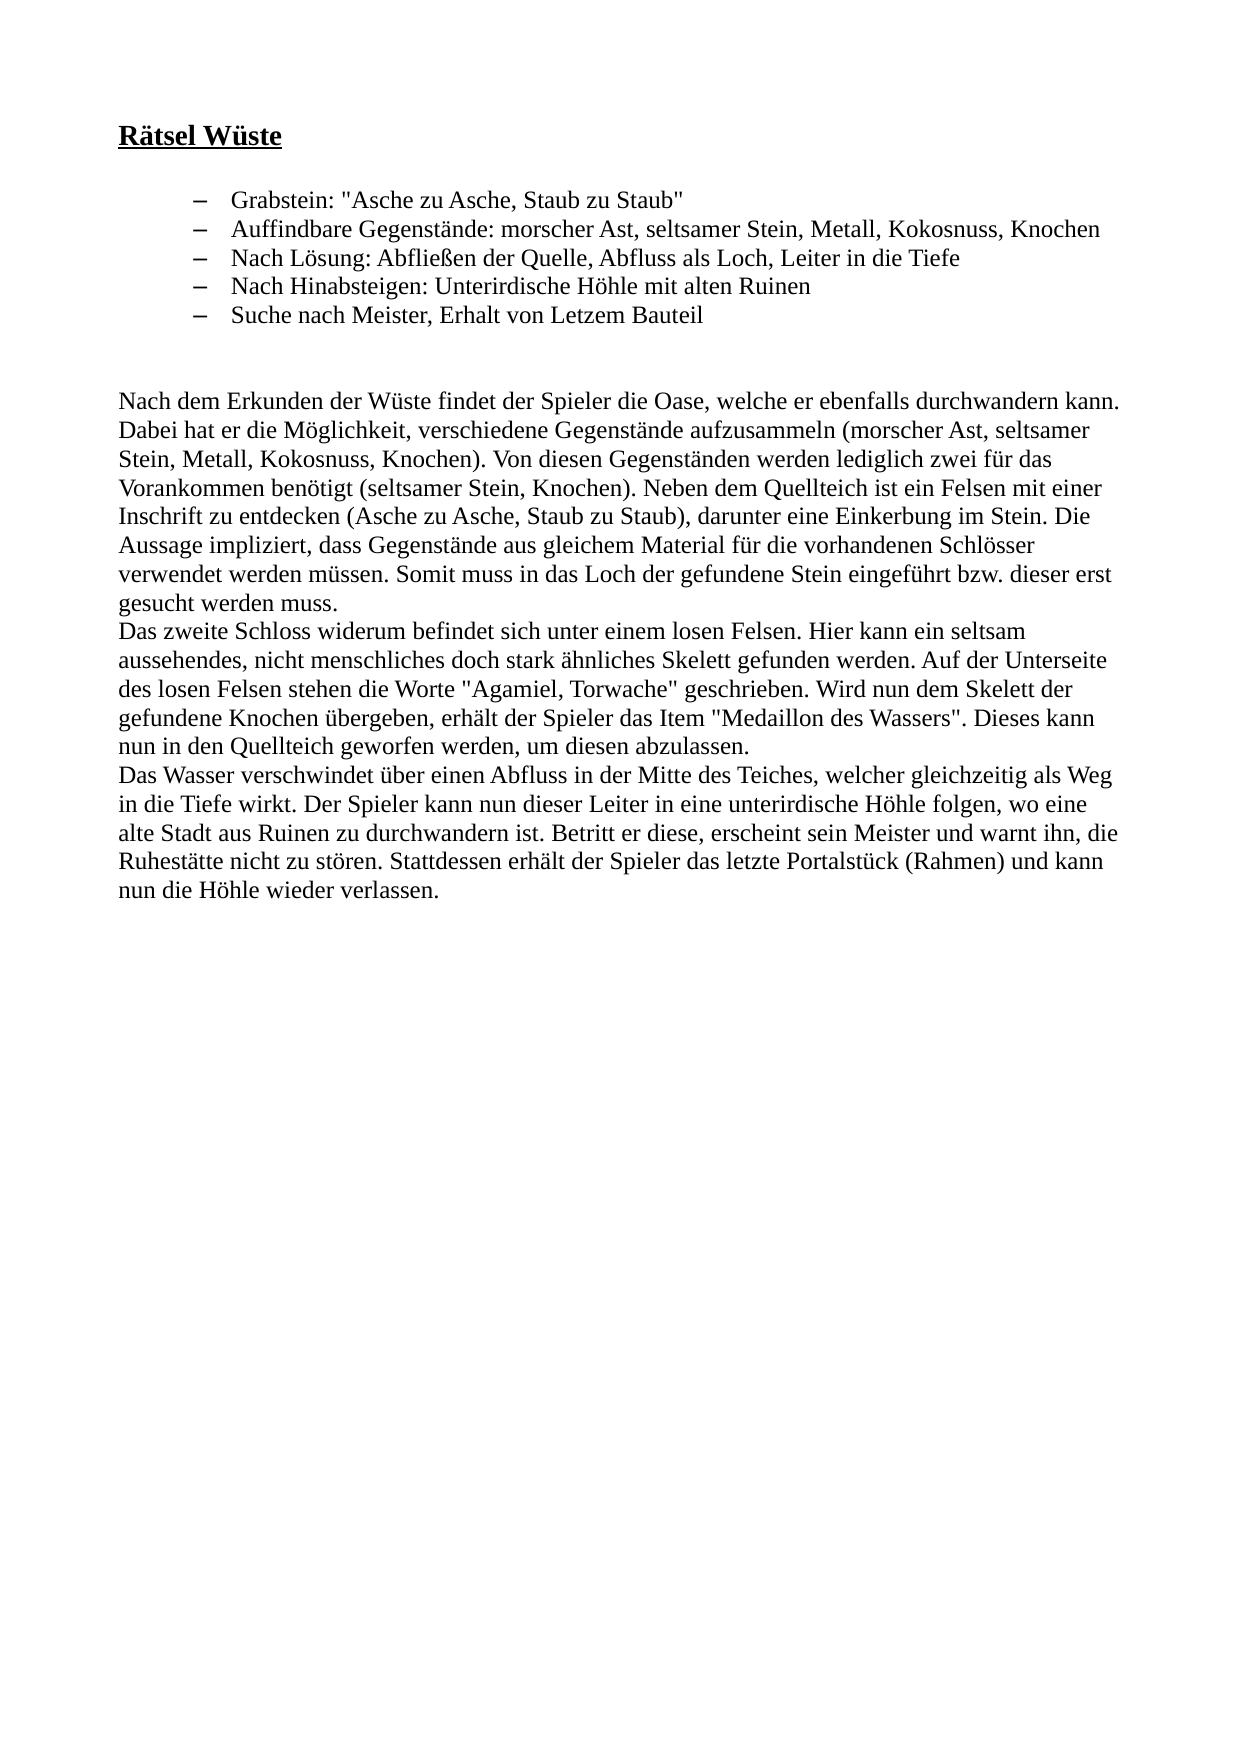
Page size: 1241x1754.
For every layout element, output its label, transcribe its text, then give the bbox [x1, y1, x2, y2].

text Das zweite Schloss widerum befindet sich unter einem losen Felsen. Hier kann ein seltsam aussehendes, nicht menschliches doch stark ähnliches Skelett gefunden werden. Auf der Unterseite des losen Felsen stehen die Worte "Agamiel, Torwache" geschrieben. Wird nun dem Skelett der gefundene Knochen übergeben, erhält der Spieler das Item "Medaillon des Wassers". Dieses kann nun in den Quellteich geworfen werden, um diesen abzulassen. [118, 616, 1122, 760]
text Das Wasser verschwindet über einen Abfluss in der Mitte des Teiches, welcher gleichzeitig als Weg in die Tiefe wirkt. Der Spieler kann nun dieser Leiter in eine unterirdische Höhle folgen, wo eine alte Stadt aus Ruinen zu durchwandern ist. Betritt er diese, erscheint sein Meister und warnt ihn, die Ruhestätte nicht zu stören. Stattdessen erhält der Spieler das letzte Portalstück (Rahmen) und kann nun die Höhle wieder verlassen. [118, 760, 1122, 904]
list Suche nach Meister, Erhalt von Letzem Bauteil [193, 300, 1122, 329]
list Nach Hinabsteigen: Unterirdische Höhle mit alten Ruinen [193, 271, 1122, 300]
list Nach Lösung: Abfließen der Quelle, Abfluss als Loch, Leiter in die Tiefe [193, 243, 1122, 271]
text Nach dem Erkunden der Wüste findet der Spieler die Oase, welche er ebenfalls durchwandern kann. Dabei hat er die Möglichkeit, verschiedene Gegenstände aufzusammeln (morscher Ast, seltsamer Stein, Metall, Kokosnuss, Knochen). Von diesen Gegenständen werden lediglich zwei für das Vorankommen benötigt (seltsamer Stein, Knochen). Neben dem Quellteich ist ein Felsen mit einer Inschrift zu entdecken (Asche zu Asche, Staub zu Staub), darunter eine Einkerbung im Stein. Die Aussage impliziert, dass Gegenstände aus gleichem Material für die vorhandenen Schlösser verwendet werden müssen. Somit muss in das Loch der gefundene Stein eingeführt bzw. dieser erst gesucht werden muss. [118, 386, 1122, 616]
list Grabstein: "Asche zu Asche, Staub zu Staub" [193, 185, 1122, 214]
text Rätsel Wüste [118, 118, 1122, 152]
list Auffindbare Gegenstände: morscher Ast, seltsamer Stein, Metall, Kokosnuss, Knochen [193, 214, 1122, 243]
